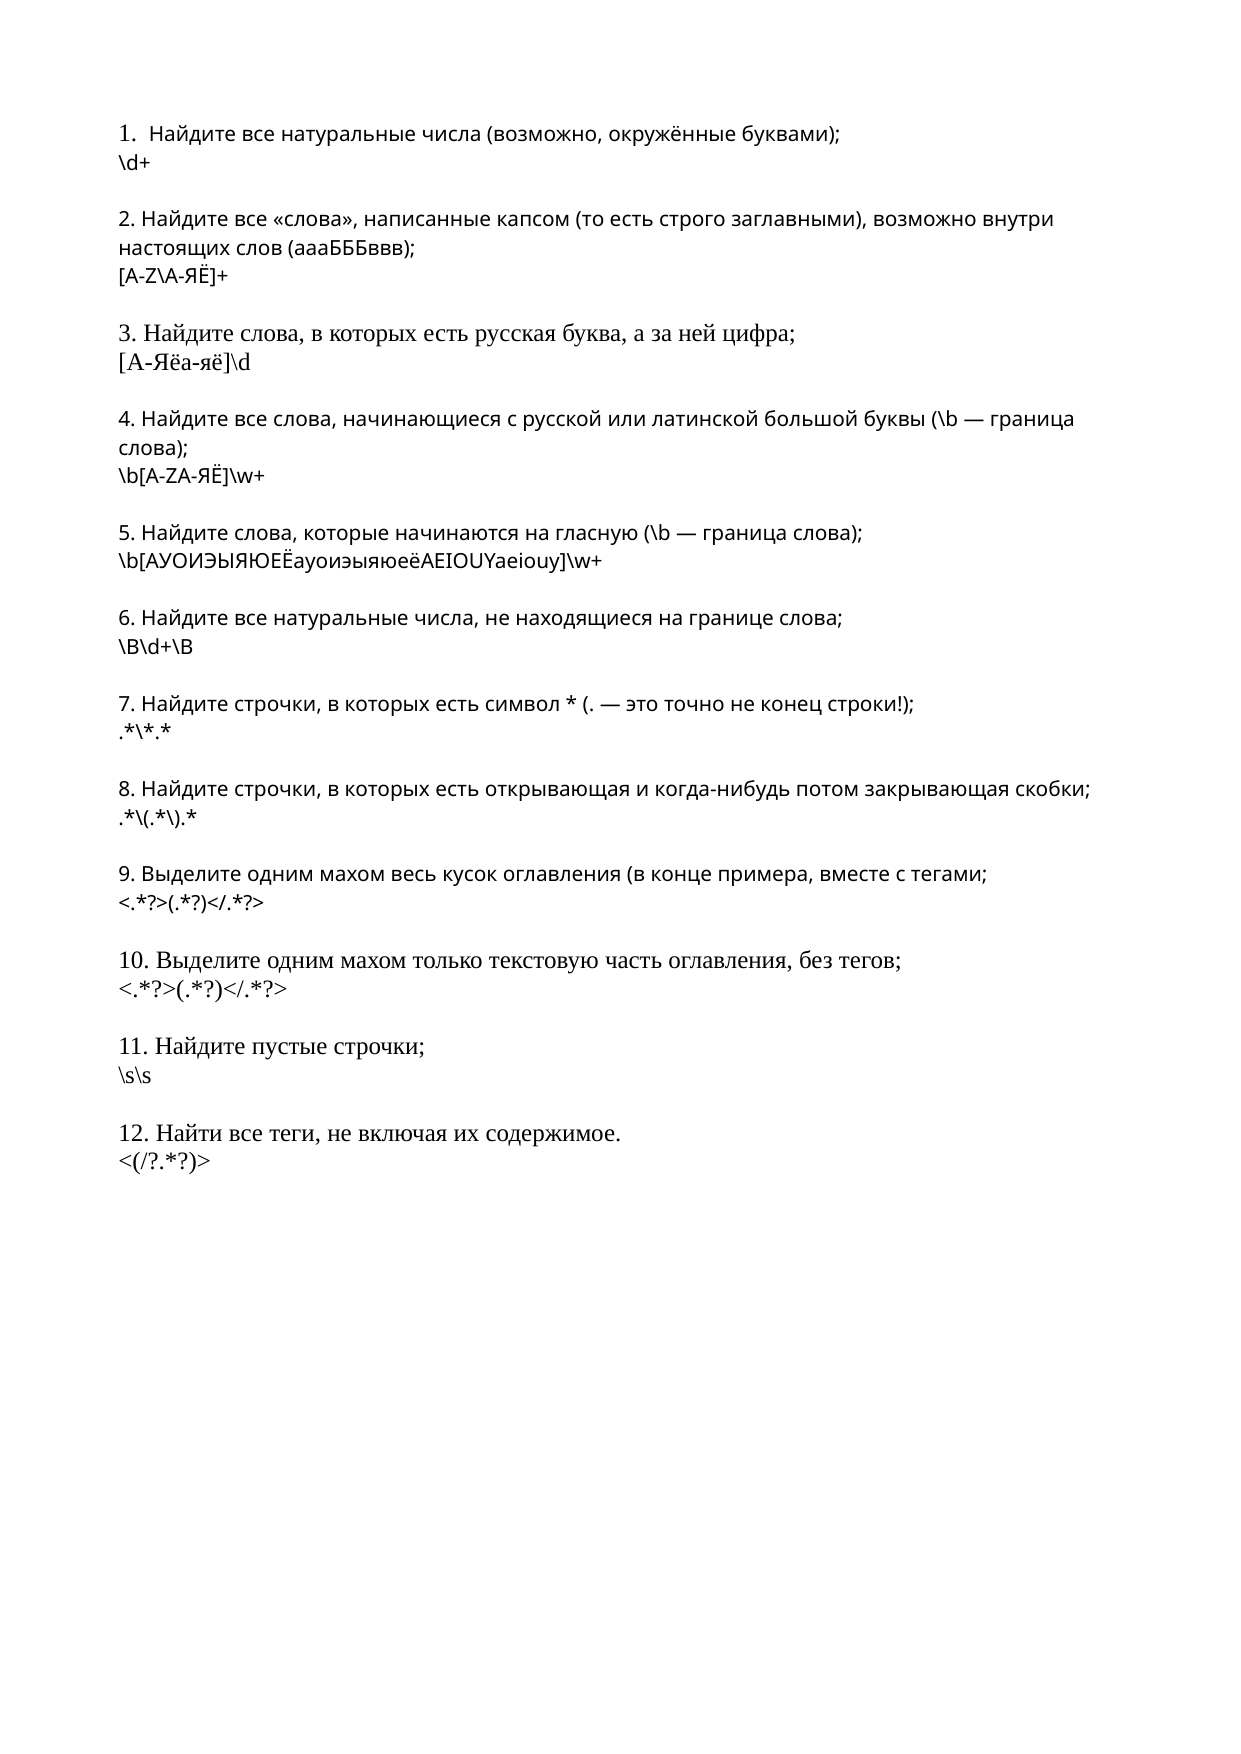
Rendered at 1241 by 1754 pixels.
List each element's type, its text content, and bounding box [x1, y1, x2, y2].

text .*\*.* [118, 717, 1122, 746]
text 5. Найдите слова, которые начинаются на гласную (\b — граница слова); [118, 518, 1122, 547]
text 7. Найдите строчки, в которых есть символ * (. — это точно не конец строки!); [118, 689, 1122, 717]
text .*\(.*\).* [118, 803, 1122, 831]
text 6. Найдите все натуральные числа, не находящиеся на границе слова; [118, 603, 1122, 632]
text \b[A-ZА-ЯЁ]\w+ [118, 461, 1122, 490]
text \s\s [118, 1060, 1122, 1089]
text [A-Z\А-ЯЁ]+ [118, 261, 1122, 290]
text 8. Найдите строчки, в которых есть открывающая и когда-нибудь потом закрывающая скобки; [118, 774, 1122, 803]
text 11. Найдите пустые строчки; [118, 1031, 1122, 1060]
text \B\d+\B [118, 632, 1122, 660]
text \b[АУОИЭЫЯЮЕЁауоиэыяюеёAEIOUYaeiouy]\w+ [118, 547, 1122, 575]
text <(/?.*?)> [118, 1146, 1122, 1175]
text 12. Найти все теги, не включая их содержимое. [118, 1118, 1122, 1146]
text <.*?>(.*?)</.*?> [118, 974, 1122, 1003]
text 4. Найдите все слова, начинающиеся с русской или латинской большой буквы (\b — граница слова); [118, 404, 1122, 461]
text [А-Яёа-яё]\d [118, 347, 1122, 376]
text <.*?>(.*?)</.*?> [118, 888, 1122, 916]
text 10. Выделите одним махом только текстовую часть оглавления, без тегов; [118, 945, 1122, 974]
text 9. Выделите одним махом весь кусок оглавления (в конце примера, вместе с тегами; [118, 859, 1122, 888]
text 2. Найдите все «слова», написанные капсом (то есть строго заглавными), возможно внутри настоящих слов (аааБББввв); [118, 204, 1122, 261]
text 1. Найдите все натуральные числа (возможно, окружённые буквами); [118, 118, 1122, 148]
text \d+ [118, 148, 1122, 176]
text 3. Найдите слова, в которых есть русская буква, а за ней цифра; [118, 318, 1122, 347]
